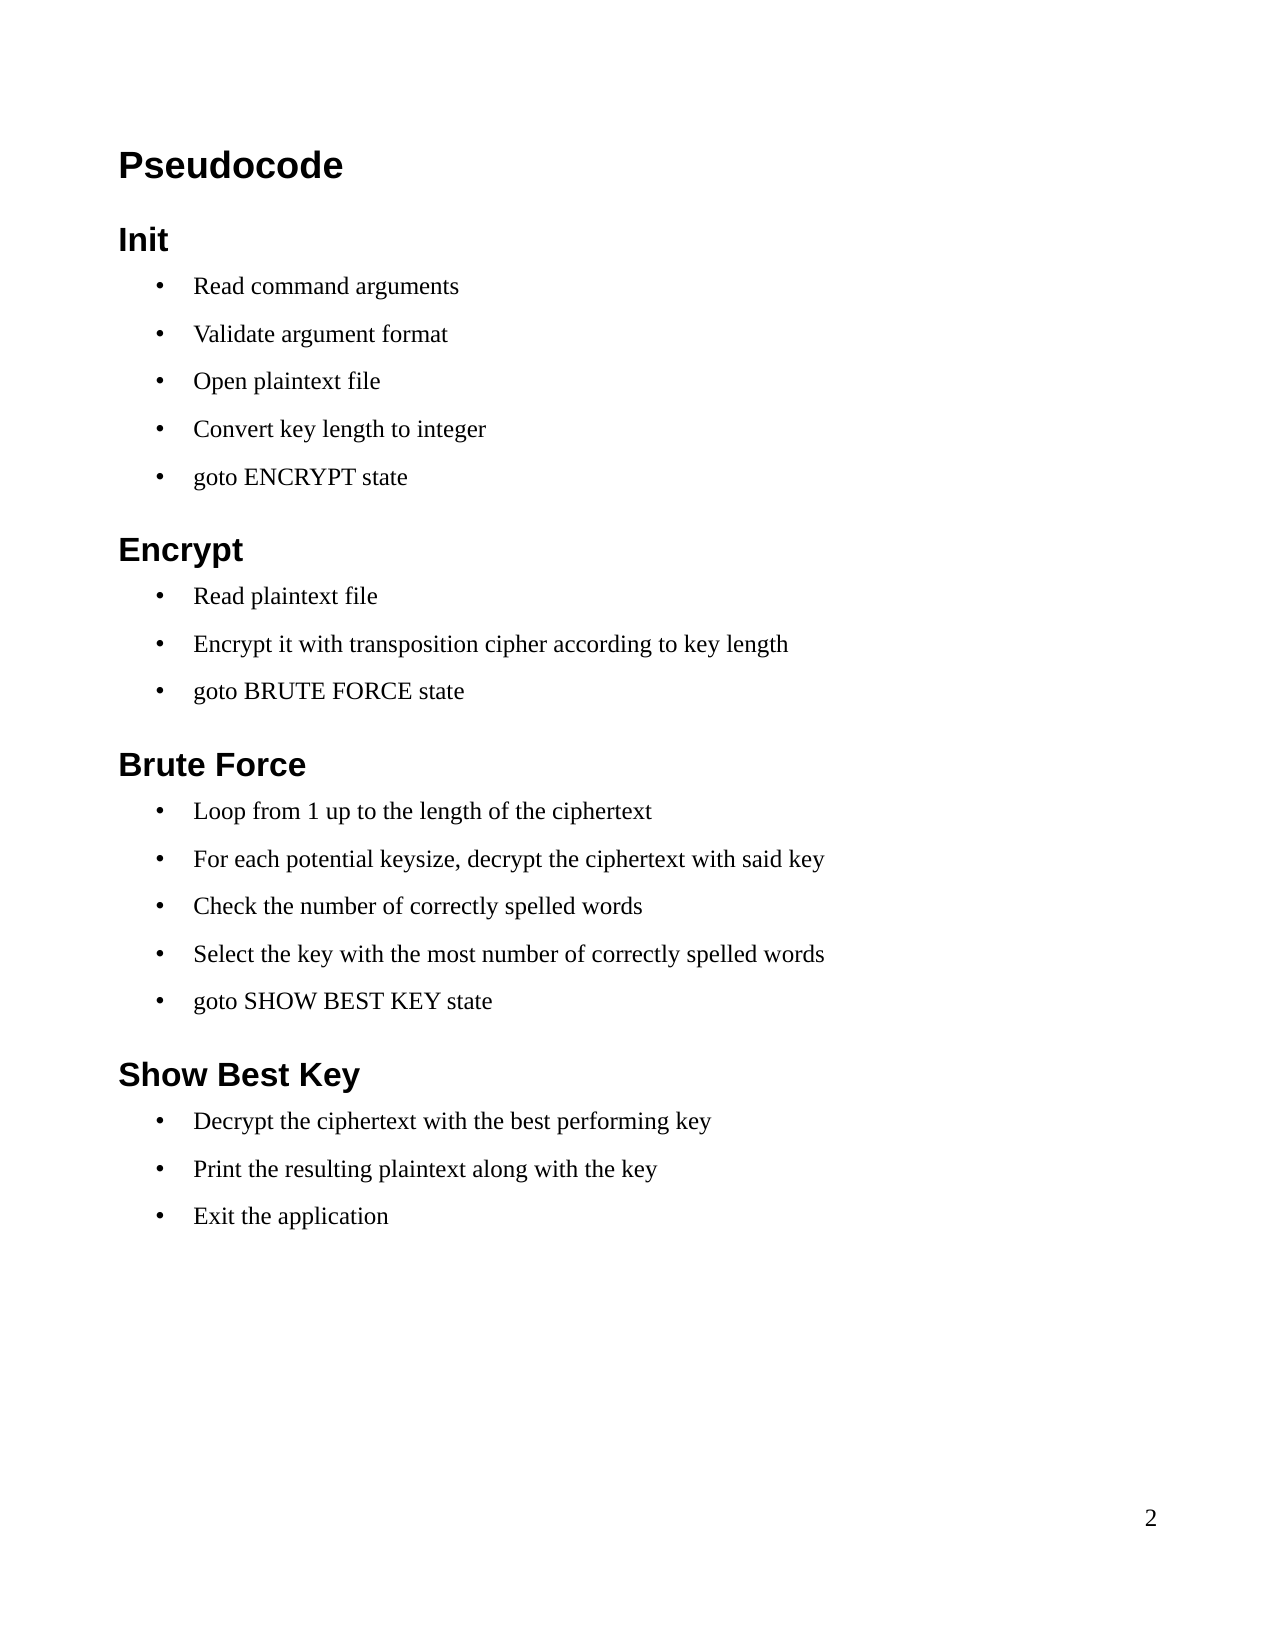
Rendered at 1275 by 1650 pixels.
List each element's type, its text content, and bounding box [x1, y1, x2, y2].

list Read plaintext file [156, 581, 1157, 610]
list Convert key length to integer [156, 414, 1157, 443]
list goto BRUTE FORCE state [156, 676, 1157, 705]
list Loop from 1 up to the length of the ciphertext [156, 796, 1157, 825]
list Select the key with the most number of correctly spelled words [156, 939, 1157, 968]
subtitle Brute Force [118, 745, 1157, 783]
list Open plaintext file [156, 366, 1157, 395]
subtitle Show Best Key [118, 1055, 1157, 1093]
subtitle Pseudocode [118, 143, 1157, 187]
list Check the number of correctly spelled words [156, 891, 1157, 920]
list For each potential keysize, decrypt the ciphertext with said key [156, 844, 1157, 872]
list Print the resulting plaintext along with the key [156, 1154, 1157, 1182]
list goto ENCRYPT state [156, 462, 1157, 490]
list Exit the application [156, 1201, 1157, 1230]
list goto SHOW BEST KEY state [156, 986, 1157, 1015]
subtitle Encrypt [118, 530, 1157, 569]
list Read command arguments [156, 271, 1157, 300]
subtitle Init [118, 220, 1157, 259]
list Encrypt it with transposition cipher according to key length [156, 629, 1157, 658]
list Decrypt the ciphertext with the best performing key [156, 1106, 1157, 1135]
list Validate argument format [156, 319, 1157, 348]
